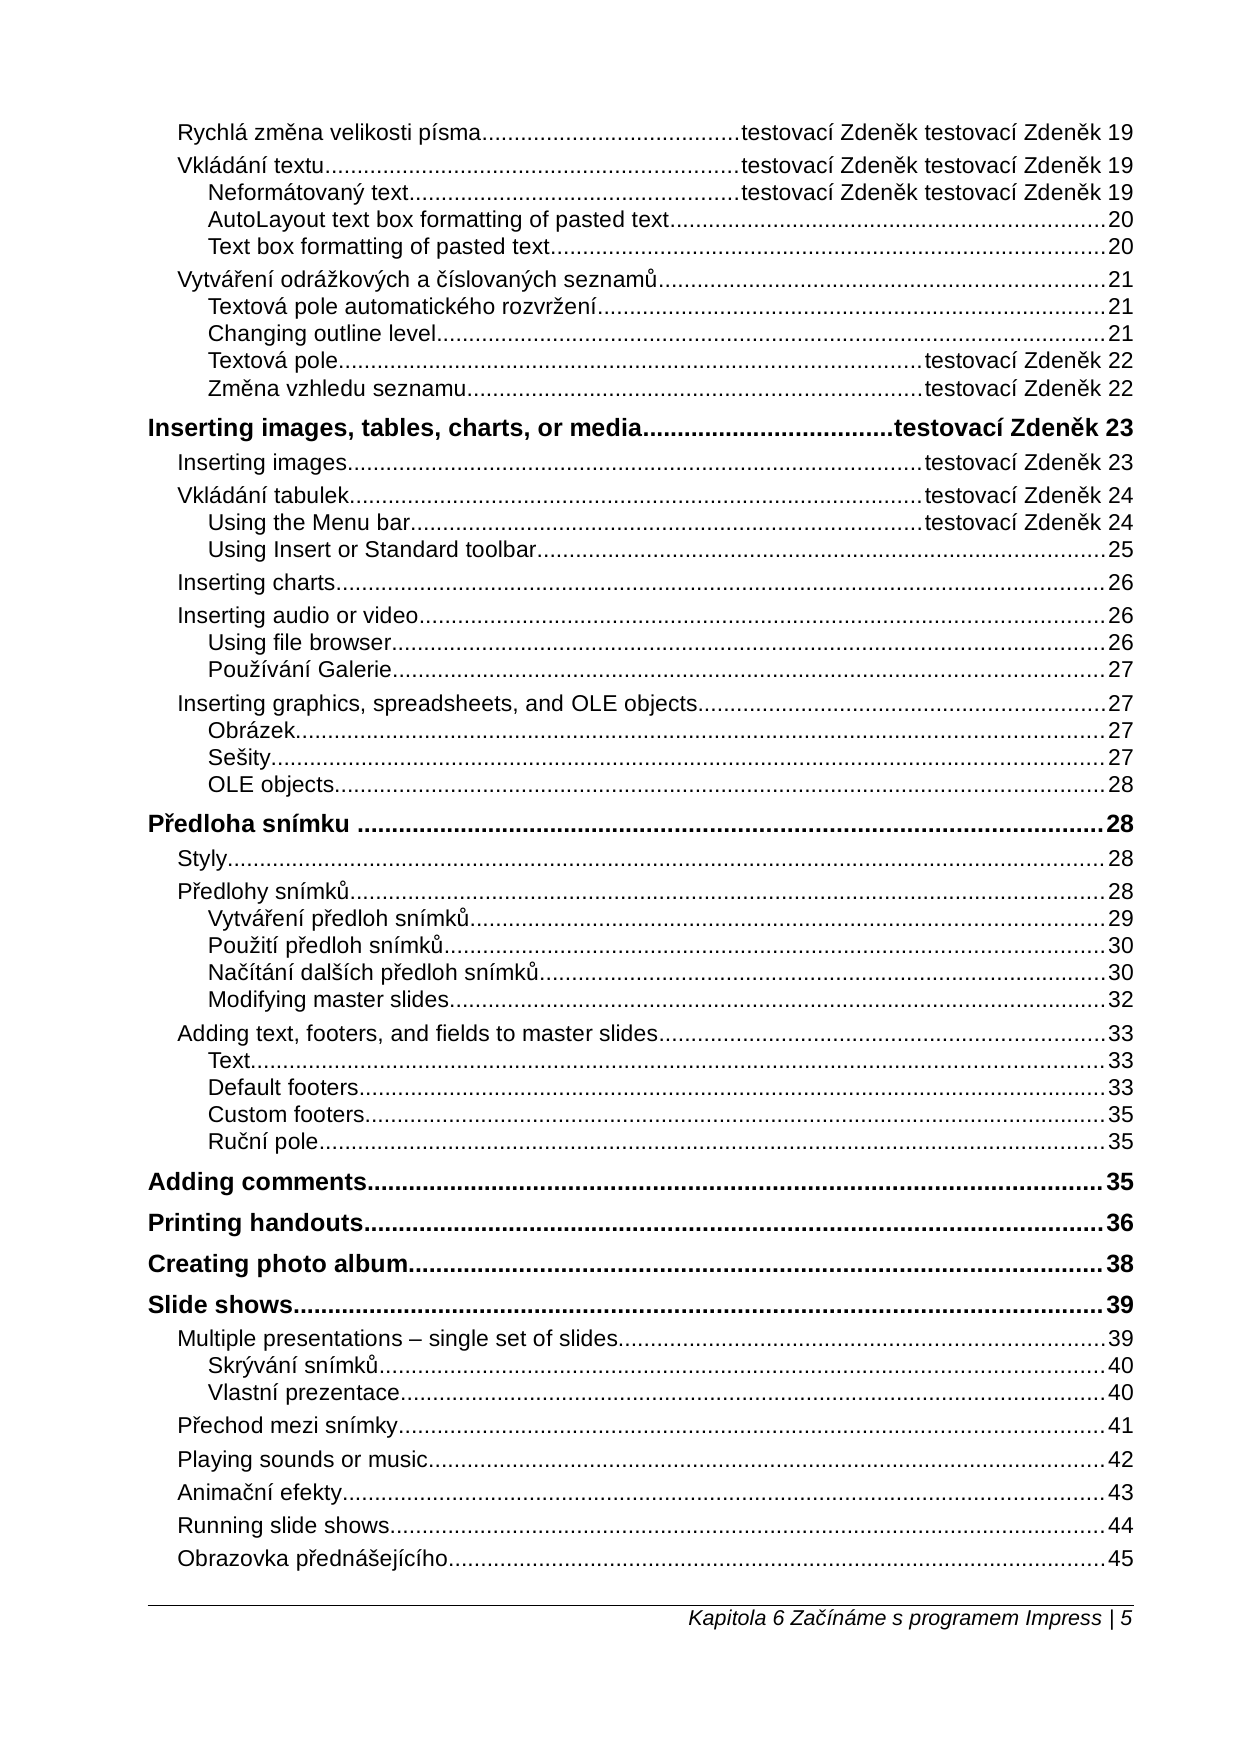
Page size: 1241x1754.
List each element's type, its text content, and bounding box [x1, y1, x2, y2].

text Using Insert or Standard toolbar 25 [208, 535, 1134, 562]
text Using file browser 26 [208, 629, 1134, 656]
text Textová pole testovací Zdeněk 22 [208, 347, 1134, 374]
text Text 33 [208, 1046, 1134, 1073]
text Animační efekty 43 [177, 1478, 1134, 1505]
text OLE objects 28 [208, 770, 1134, 797]
text Rychlá změna velikosti písma testovací Zdeněk testovací Zdeněk 19 [177, 118, 1134, 145]
text Inserting images, tables, charts, or media testovací Zdeněk 23 [148, 413, 1134, 442]
text Předlohy snímků 28 [177, 877, 1134, 904]
text Multiple presentations – single set of slides 39 [177, 1324, 1134, 1352]
text Přechod mezi snímky 41 [177, 1412, 1134, 1439]
text Text box formatting of pasted text 20 [208, 232, 1134, 259]
text Adding text, footers, and fields to master slides 33 [177, 1019, 1134, 1046]
text Custom footers 35 [208, 1100, 1134, 1127]
text Inserting audio or video 26 [177, 602, 1134, 629]
text Neformátovaný text testovací Zdeněk testovací Zdeněk 19 [208, 178, 1134, 205]
text Inserting charts 26 [177, 568, 1134, 596]
text Použití předloh snímků 30 [208, 932, 1134, 959]
text Skrývání snímků 40 [208, 1352, 1134, 1379]
text Změna vzhledu seznamu testovací Zdeněk 22 [208, 374, 1134, 401]
text Obrázek 27 [208, 716, 1134, 743]
text Inserting images testovací Zdeněk 23 [177, 448, 1134, 475]
text Inserting graphics, spreadsheets, and OLE objects 27 [177, 689, 1134, 716]
text Running slide shows 44 [177, 1511, 1134, 1538]
text Changing outline level 21 [208, 320, 1134, 347]
text Adding comments 35 [148, 1166, 1134, 1195]
text Playing sounds or music 42 [177, 1445, 1134, 1472]
text Textová pole automatického rozvržení 21 [208, 293, 1134, 320]
text Slide shows 39 [148, 1289, 1134, 1318]
text Modifying master slides 32 [208, 986, 1134, 1013]
text AutoLayout text box formatting of pasted text 20 [208, 205, 1134, 232]
text Styly 28 [177, 844, 1134, 871]
text Default footers 33 [208, 1073, 1134, 1100]
text Obrazovka přednášejícího 45 [177, 1544, 1134, 1571]
text Vkládání textu testovací Zdeněk testovací Zdeněk 19 [177, 151, 1134, 178]
text Vytváření předloh snímků 29 [208, 904, 1134, 932]
text Ruční pole 35 [208, 1127, 1134, 1154]
text Předloha snímku 28 [148, 809, 1134, 838]
text Vlastní prezentace 40 [208, 1379, 1134, 1406]
text Sešity 27 [208, 743, 1134, 770]
text Creating photo album 38 [148, 1248, 1134, 1277]
text Načítání dalších předloh snímků 30 [208, 959, 1134, 986]
text Printing handouts 36 [148, 1207, 1134, 1236]
text Vkládání tabulek testovací Zdeněk 24 [177, 481, 1134, 508]
text Používání Galerie 27 [208, 656, 1134, 683]
text Using the Menu bar testovací Zdeněk 24 [208, 508, 1134, 535]
text Vytváření odrážkových a číslovaných seznamů 21 [177, 266, 1134, 293]
